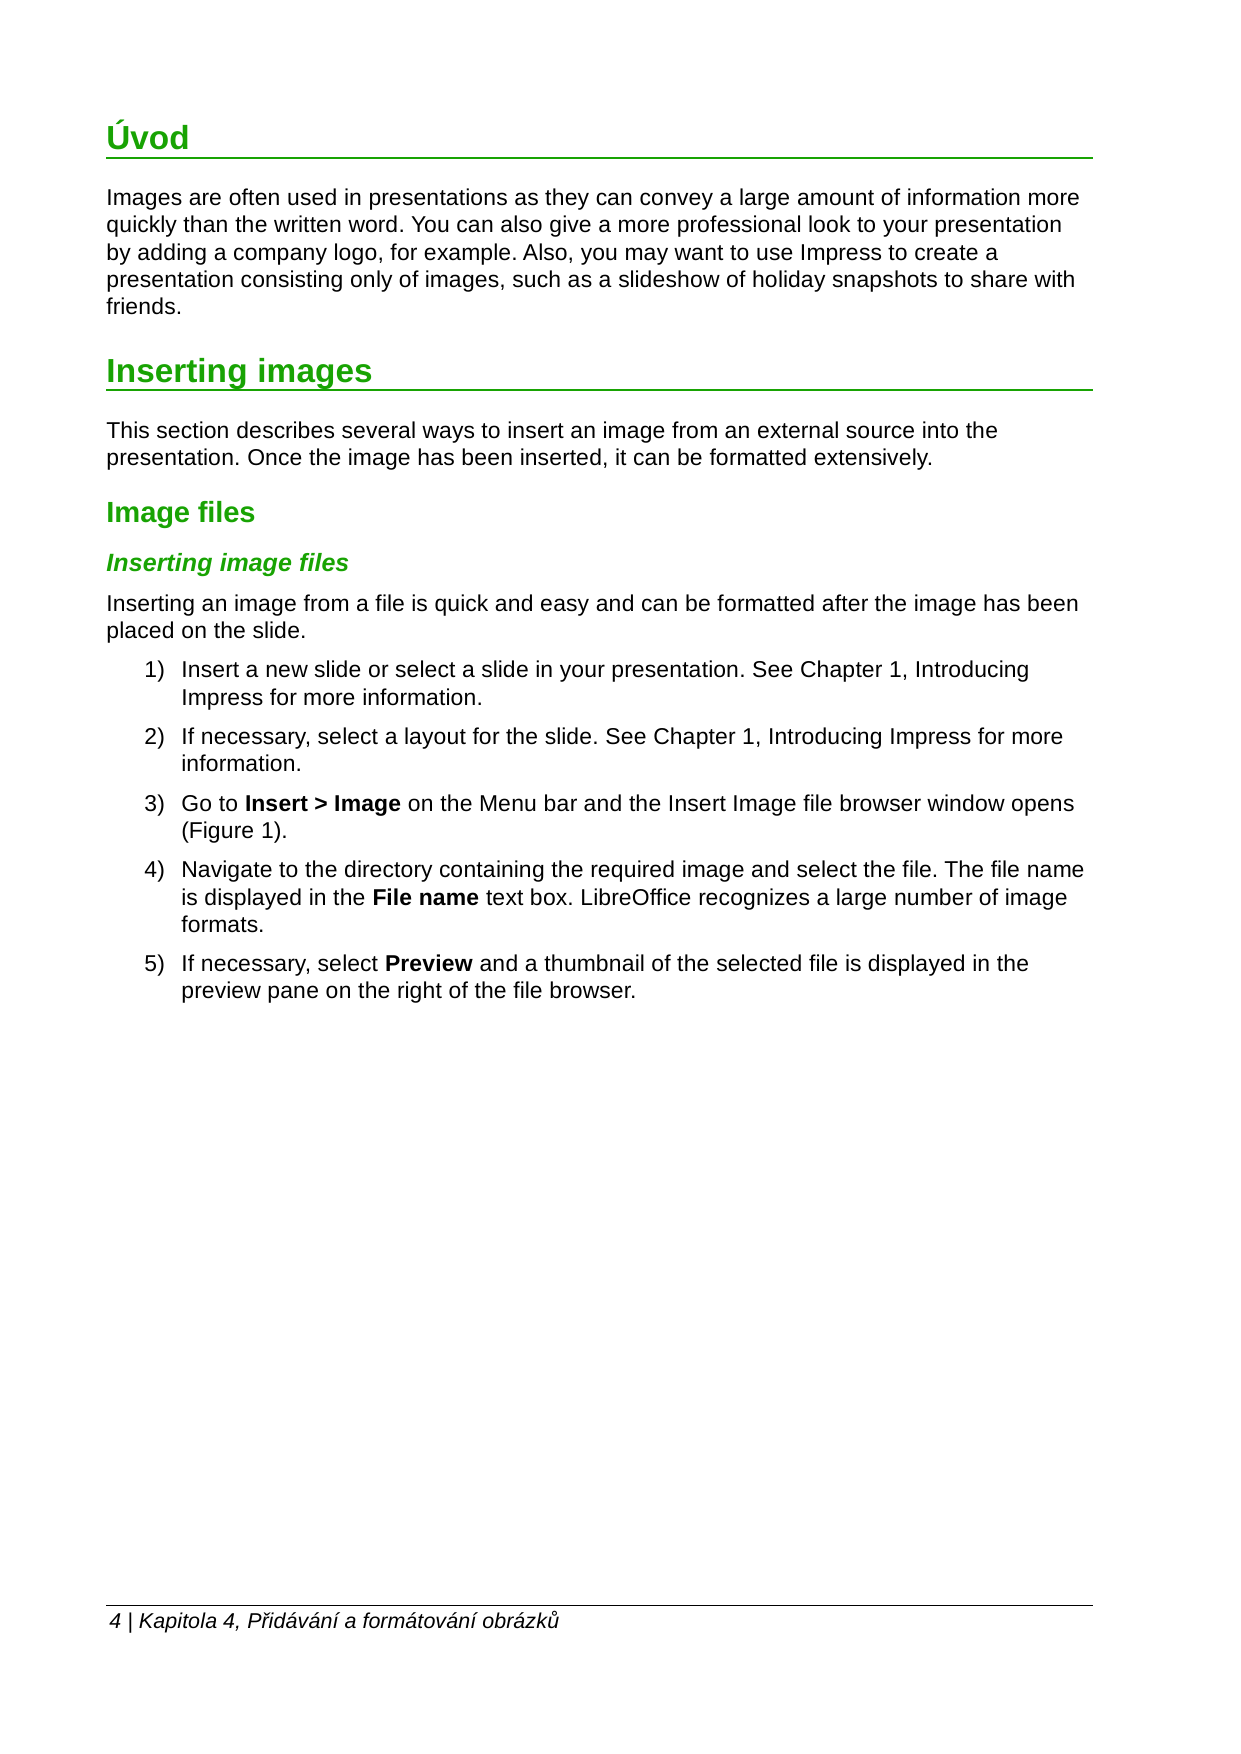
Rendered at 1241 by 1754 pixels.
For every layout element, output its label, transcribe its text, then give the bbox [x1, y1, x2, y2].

list Navigate to the directory containing the required image and select the file. The file name is displayed in the File name text box. LibreOffice recognizes a large number of image formats. [164, 856, 1093, 937]
subtitle Inserting image files [106, 547, 1093, 577]
subtitle Image files [106, 495, 1093, 529]
text Inserting an image from a file is quick and easy and can be formatted after the image has been placed on the slide. [106, 589, 1093, 643]
list If necessary, select a layout for the slide. See Chapter 1, Introducing Impress for more information. [164, 722, 1093, 777]
text Images are often used in presentations as they can convey a large amount of information more quickly than the written word. You can also give a more professional look to your presentation by adding a company logo, for example. Also, you may want to use Impress to create a presentation consisting only of images, such as a slideshow of holiday snapshots to share with friends. [106, 184, 1093, 319]
list Insert a new slide or select a slide in your presentation. See Chapter 1, Introducing Impress for more information. [164, 656, 1093, 710]
text This section describes several ways to insert an image from an external source into the presentation. Once the image has been inserted, it can be formatted extensively. [106, 416, 1093, 470]
list If necessary, select Preview and a thumbnail of the selected file is displayed in the preview pane on the right of the file browser. [164, 949, 1093, 1004]
subtitle Úvod [106, 118, 1093, 157]
subtitle Inserting images [106, 350, 1093, 389]
list Go to Insert > Image on the Menu bar and the Insert Image file browser window opens (Figure 1). [164, 789, 1093, 843]
